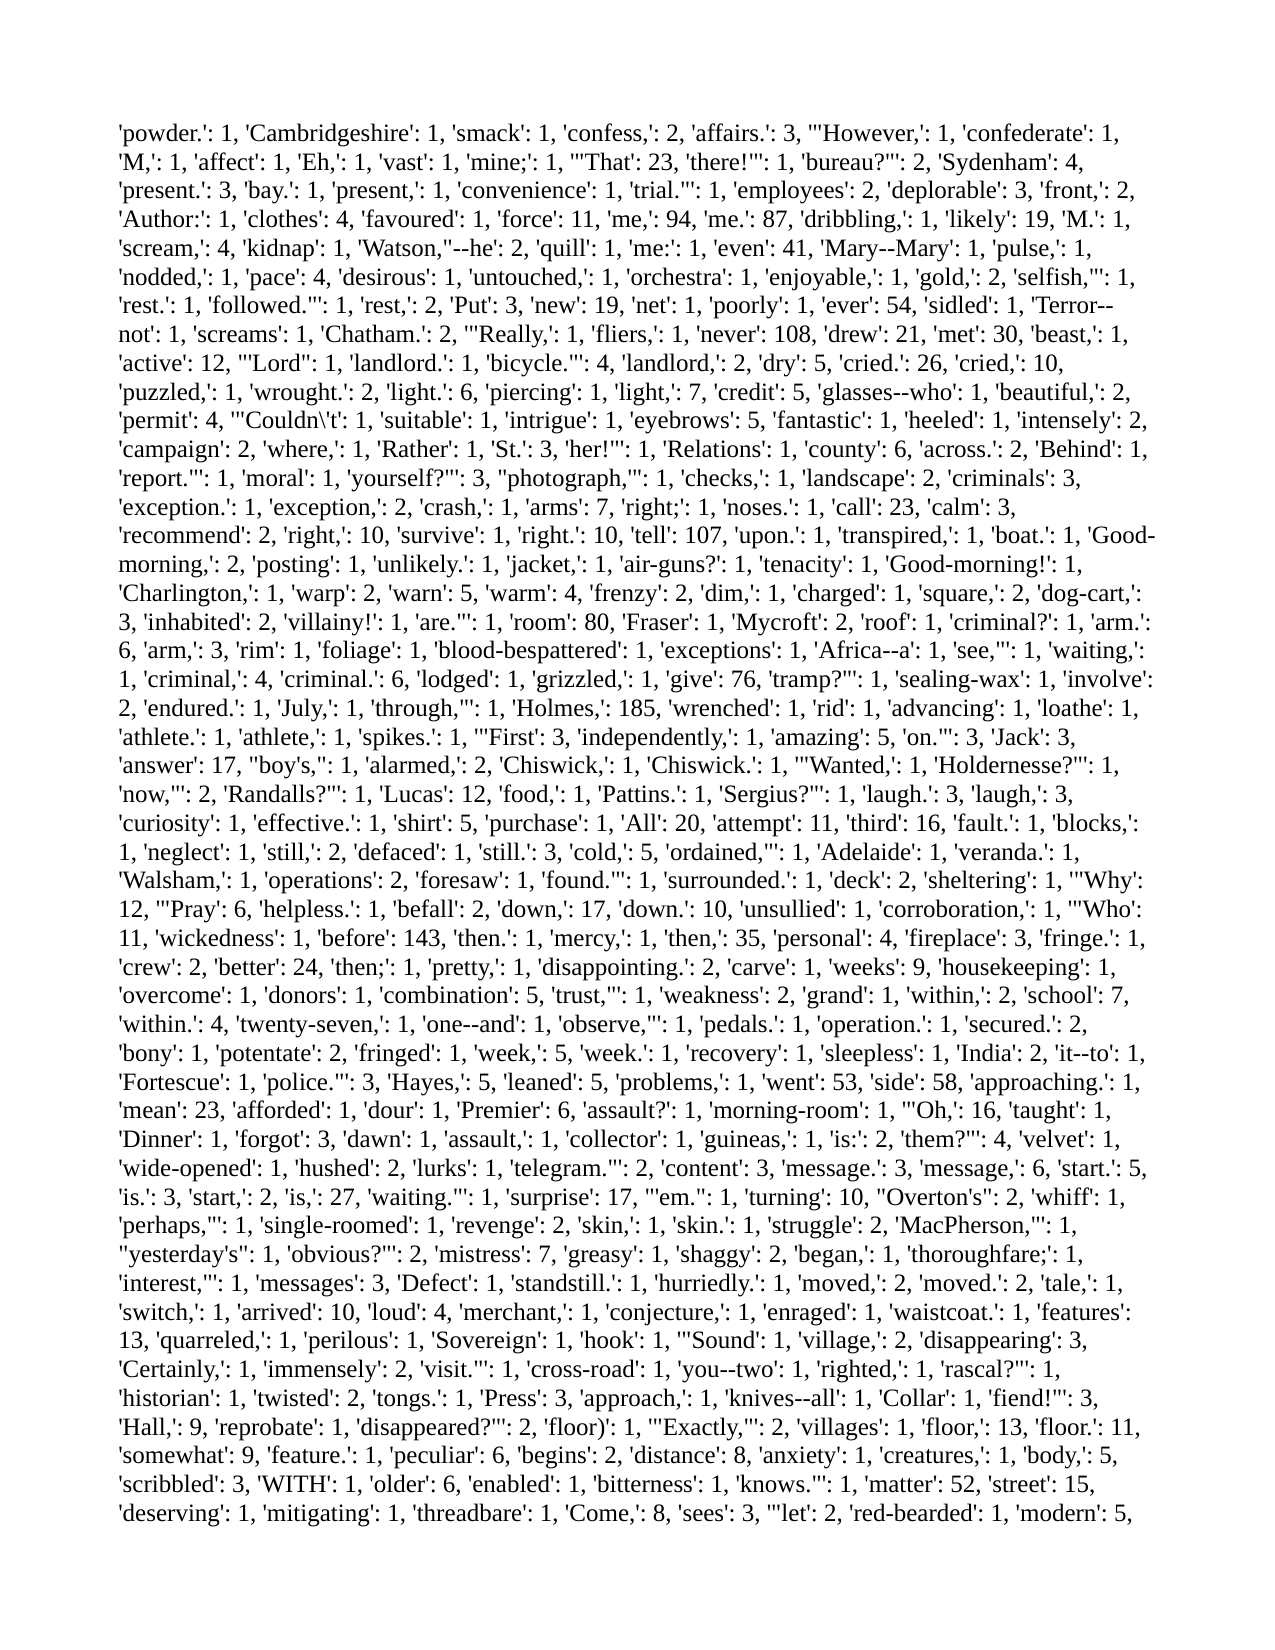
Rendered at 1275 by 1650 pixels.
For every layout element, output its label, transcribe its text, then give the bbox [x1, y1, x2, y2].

text 'powder.': 1, 'Cambridgeshire': 1, 'smack': 1, 'confess,': 2, 'affairs.': 3, '"However,': 1, 'confederate': 1, 'M,': 1, 'affect': 1, 'Eh,': 1, 'vast': 1, 'mine;': 1, '"That': 23, 'there!"': 1, 'bureau?"': 2, 'Sydenham': 4, 'present.': 3, 'bay.': 1, 'present,': 1, 'convenience': 1, 'trial."': 1, 'employees': 2, 'deplorable': 3, 'front,': 2, 'Author:': 1, 'clothes': 4, 'favoured': 1, 'force': 11, 'me,': 94, 'me.': 87, 'dribbling,': 1, 'likely': 19, 'M.': 1, 'scream,': 4, 'kidnap': 1, 'Watson,"--he': 2, 'quill': 1, 'me:': 1, 'even': 41, 'Mary--Mary': 1, 'pulse,': 1, 'nodded,': 1, 'pace': 4, 'desirous': 1, 'untouched,': 1, 'orchestra': 1, 'enjoyable,': 1, 'gold,': 2, 'selfish,"': 1, 'rest.': 1, 'followed."': 1, 'rest,': 2, 'Put': 3, 'new': 19, 'net': 1, 'poorly': 1, 'ever': 54, 'sidled': 1, 'Terror--not': 1, 'screams': 1, 'Chatham.': 2, '"Really,': 1, 'fliers,': 1, 'never': 108, 'drew': 21, 'met': 30, 'beast,': 1, 'active': 12, "'Lord": 1, 'landlord.': 1, 'bicycle."': 4, 'landlord,': 2, 'dry': 5, 'cried.': 26, 'cried,': 10, 'puzzled,': 1, 'wrought.': 2, 'light.': 6, 'piercing': 1, 'light,': 7, 'credit': 5, 'glasses--who': 1, 'beautiful,': 2, 'permit': 4, '"Couldn\'t': 1, 'suitable': 1, 'intrigue': 1, 'eyebrows': 5, 'fantastic': 1, 'heeled': 1, 'intensely': 2, 'campaign': 2, 'where,': 1, 'Rather': 1, 'St.': 3, 'her!"': 1, 'Relations': 1, 'county': 6, 'across.': 2, 'Behind': 1, 'report."': 1, 'moral': 1, 'yourself?"': 3, "photograph,'": 1, 'checks,': 1, 'landscape': 2, 'criminals': 3, 'exception.': 1, 'exception,': 2, 'crash,': 1, 'arms': 7, 'right;': 1, 'noses.': 1, 'call': 23, 'calm': 3, 'recommend': 2, 'right,': 10, 'survive': 1, 'right.': 10, 'tell': 107, 'upon.': 1, 'transpired,': 1, 'boat.': 1, 'Good-morning,': 2, 'posting': 1, 'unlikely.': 1, 'jacket,': 1, 'air-guns?': 1, 'tenacity': 1, 'Good-morning!': 1, 'Charlington,': 1, 'warp': 2, 'warn': 5, 'warm': 4, 'frenzy': 2, 'dim,': 1, 'charged': 1, 'square,': 2, 'dog-cart,': 3, 'inhabited': 2, 'villainy!': 1, 'are."': 1, 'room': 80, 'Fraser': 1, 'Mycroft': 2, 'roof': 1, 'criminal?': 1, 'arm.': 6, 'arm,': 3, 'rim': 1, 'foliage': 1, 'blood-bespattered': 1, 'exceptions': 1, 'Africa--a': 1, 'see,"': 1, 'waiting,': 1, 'criminal,': 4, 'criminal.': 6, 'lodged': 1, 'grizzled,': 1, 'give': 76, 'tramp?"': 1, 'sealing-wax': 1, 'involve': 2, 'endured.': 1, 'July,': 1, 'through,"': 1, 'Holmes,': 185, 'wrenched': 1, 'rid': 1, 'advancing': 1, 'loathe': 1, 'athlete.': 1, 'athlete,': 1, 'spikes.': 1, '"First': 3, 'independently,': 1, 'amazing': 5, 'on."': 3, 'Jack': 3, 'answer': 17, "boy's,": 1, 'alarmed,': 2, 'Chiswick,': 1, 'Chiswick.': 1, '"Wanted,': 1, 'Holdernesse?"': 1, 'now,"': 2, 'Randalls?"': 1, 'Lucas': 12, 'food,': 1, 'Pattins.': 1, 'Sergius?"': 1, 'laugh.': 3, 'laugh,': 3, 'curiosity': 1, 'effective.': 1, 'shirt': 5, 'purchase': 1, 'All': 20, 'attempt': 11, 'third': 16, 'fault.': 1, 'blocks,': 1, 'neglect': 1, 'still,': 2, 'defaced': 1, 'still.': 3, 'cold,': 5, 'ordained,"': 1, 'Adelaide': 1, 'veranda.': 1, 'Walsham,': 1, 'operations': 2, 'foresaw': 1, 'found."': 1, 'surrounded.': 1, 'deck': 2, 'sheltering': 1, '"Why': 12, '"Pray': 6, 'helpless.': 1, 'befall': 2, 'down,': 17, 'down.': 10, 'unsullied': 1, 'corroboration,': 1, '"Who': 11, 'wickedness': 1, 'before': 143, 'then.': 1, 'mercy,': 1, 'then,': 35, 'personal': 4, 'fireplace': 3, 'fringe.': 1, 'crew': 2, 'better': 24, 'then;': 1, 'pretty,': 1, 'disappointing.': 2, 'carve': 1, 'weeks': 9, 'housekeeping': 1, 'overcome': 1, 'donors': 1, 'combination': 5, 'trust,"': 1, 'weakness': 2, 'grand': 1, 'within,': 2, 'school': 7, 'within.': 4, 'twenty-seven,': 1, 'one--and': 1, 'observe,"': 1, 'pedals.': 1, 'operation.': 1, 'secured.': 2, 'bony': 1, 'potentate': 2, 'fringed': 1, 'week,': 5, 'week.': 1, 'recovery': 1, 'sleepless': 1, 'India': 2, 'it--to': 1, 'Fortescue': 1, 'police."': 3, 'Hayes,': 5, 'leaned': 5, 'problems,': 1, 'went': 53, 'side': 58, 'approaching.': 1, 'mean': 23, 'afforded': 1, 'dour': 1, 'Premier': 6, 'assault?': 1, 'morning-room': 1, '"Oh,': 16, 'taught': 1, 'Dinner': 1, 'forgot': 3, 'dawn': 1, 'assault,': 1, 'collector': 1, 'guineas,': 1, 'is:': 2, 'them?"': 4, 'velvet': 1, 'wide-opened': 1, 'hushed': 2, 'lurks': 1, 'telegram."': 2, 'content': 3, 'message.': 3, 'message,': 6, 'start.': 5, 'is.': 3, 'start,': 2, 'is,': 27, 'waiting."': 1, 'surprise': 17, "'em.": 1, 'turning': 10, "Overton's": 2, 'whiff': 1, 'perhaps,"': 1, 'single-roomed': 1, 'revenge': 2, 'skin,': 1, 'skin.': 1, 'struggle': 2, 'MacPherson,"': 1, "yesterday's": 1, 'obvious?"': 2, 'mistress': 7, 'greasy': 1, 'shaggy': 2, 'began,': 1, 'thoroughfare;': 1, 'interest,"': 1, 'messages': 3, 'Defect': 1, 'standstill.': 1, 'hurriedly.': 1, 'moved,': 2, 'moved.': 2, 'tale,': 1, 'switch,': 1, 'arrived': 10, 'loud': 4, 'merchant,': 1, 'conjecture,': 1, 'enraged': 1, 'waistcoat.': 1, 'features': 13, 'quarreled,': 1, 'perilous': 1, 'Sovereign': 1, 'hook': 1, '"Sound': 1, 'village,': 2, 'disappearing': 3, 'Certainly,': 1, 'immensely': 2, 'visit."': 1, 'cross-road': 1, 'you--two': 1, 'righted,': 1, 'rascal?"': 1, 'historian': 1, 'twisted': 2, 'tongs.': 1, 'Press': 3, 'approach,': 1, 'knives--all': 1, 'Collar': 1, 'fiend!"': 3, 'Hall,': 9, 'reprobate': 1, 'disappeared?"': 2, 'floor)': 1, '"Exactly,"': 2, 'villages': 1, 'floor,': 13, 'floor.': 11, 'somewhat': 9, 'feature.': 1, 'peculiar': 6, 'begins': 2, 'distance': 8, 'anxiety': 1, 'creatures,': 1, 'body,': 5, 'scribbled': 3, 'WITH': 1, 'older': 6, 'enabled': 1, 'bitterness': 1, 'knows."': 1, 'matter': 52, 'street': 15, 'deserving': 1, 'mitigating': 1, 'threadbare': 1, 'Come,': 8, 'sees': 3, '"let': 2, 'red-bearded': 1, 'modern': 5, [118, 118, 1157, 1527]
